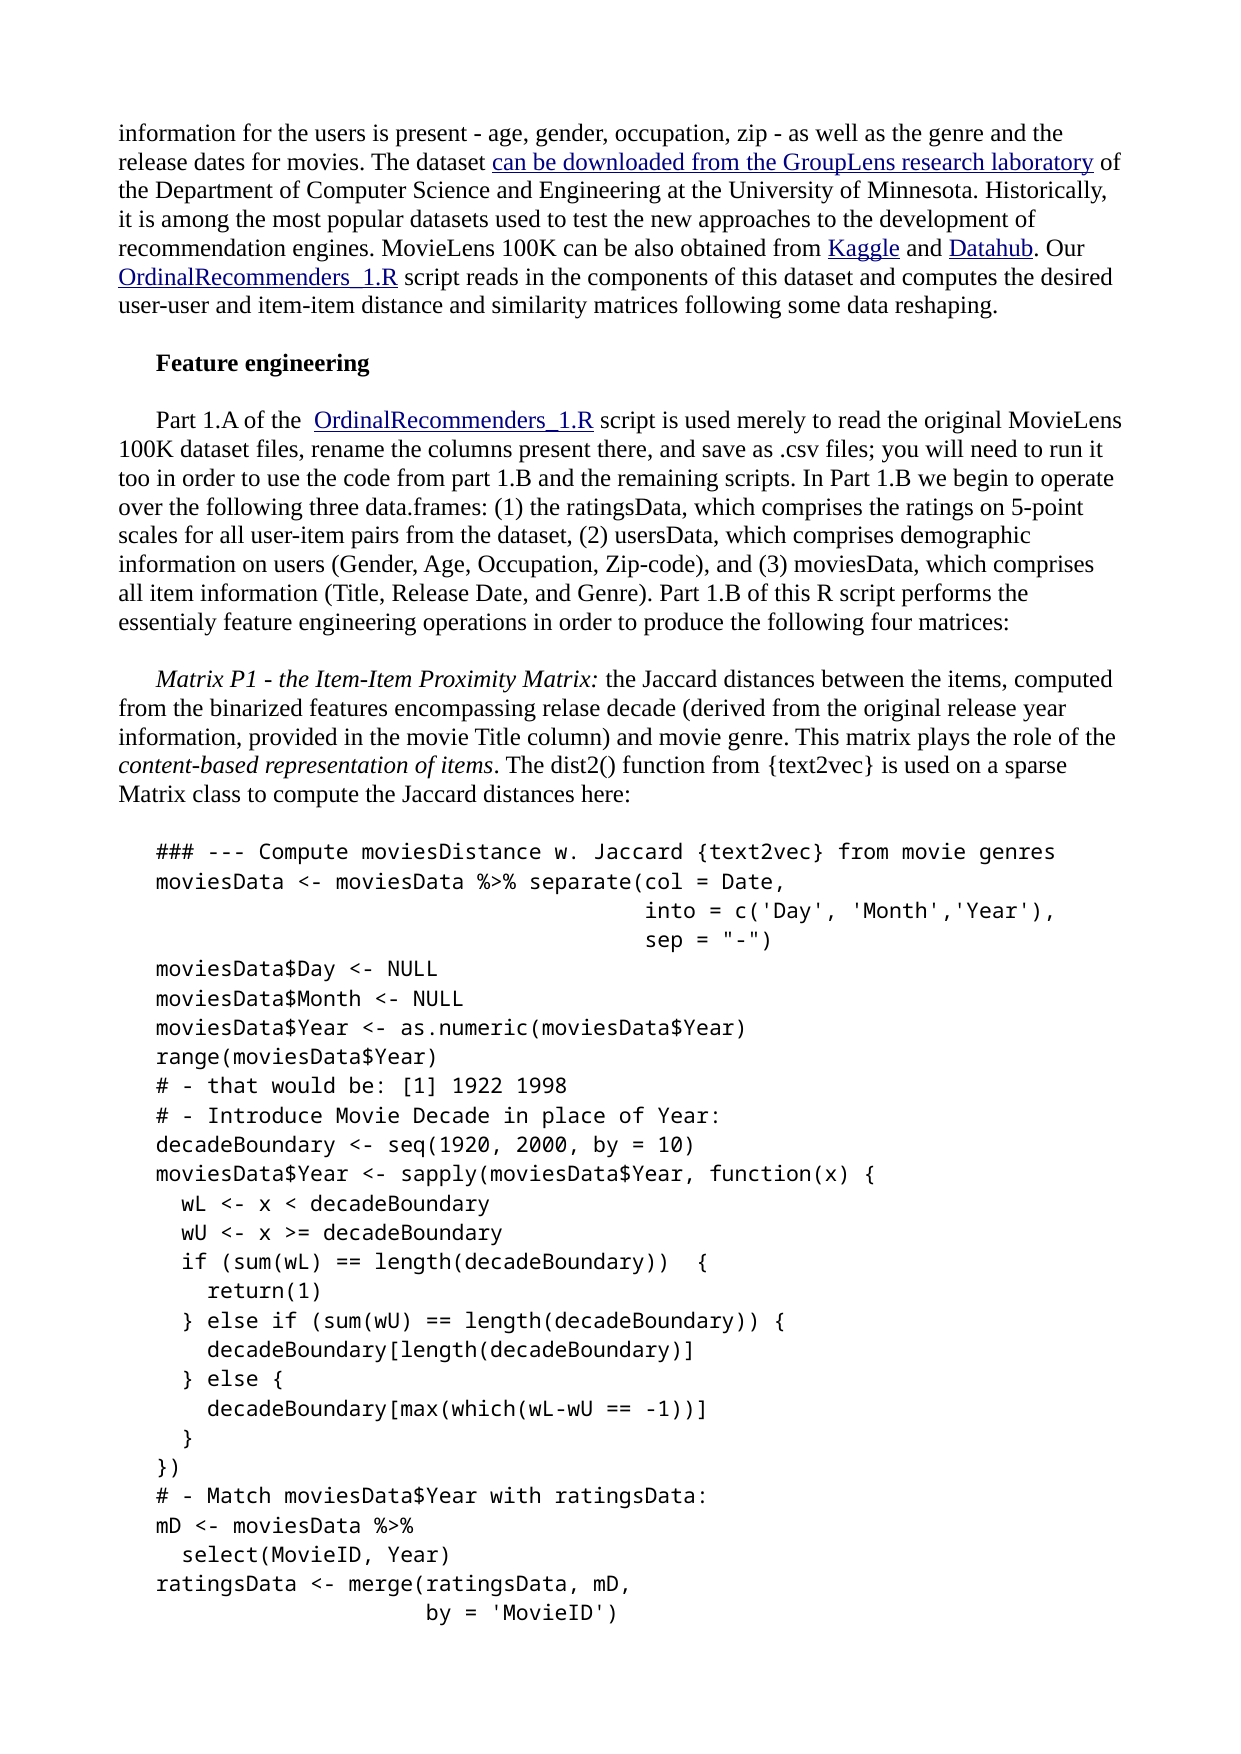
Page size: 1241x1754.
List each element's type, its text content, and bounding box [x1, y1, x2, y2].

text into = c('Day', 'Month','Year'), [118, 895, 1122, 925]
text ratingsData <- merge(ratingsData, mD, [118, 1569, 1122, 1598]
text Part 1.A of the OrdinalRecommenders_1.R script is used merely to read the original MovieLens 100K dataset files, rename the columns present there, and save as .csv files; you will need to run it too in order to use the code from part 1.B and the remaining scripts. In Part 1.B we begin to operate over the following three data.frames: (1) the ratingsData, which comprises the ratings on 5-point scales for all user-item pairs from the dataset, (2) usersData, which comprises demographic information on users (Gender, Age, Occupation, Zip-code), and (3) moviesData, which comprises all item information (Title, Release Date, and Genre). Part 1.B of this R script performs the essentialy feature engineering operations in order to produce the following four matrices: [118, 406, 1122, 636]
text } else { [118, 1364, 1122, 1393]
text } [118, 1422, 1122, 1452]
text Matrix P1 - the Item-Item Proximity Matrix: the Jaccard distances between the items, computed from the binarized features encompassing relase decade (derived from the original release year information, provided in the movie Title column) and movie genre. This matrix plays the role of the content-based representation of items. The dist2() function from {text2vec} is used on a sparse Matrix class to compute the Jaccard distances here: [118, 664, 1122, 808]
text ### --- Compute moviesDistance w. Jaccard {text2vec} from movie genres [118, 837, 1122, 866]
text # - Introduce Movie Decade in place of Year: [118, 1100, 1122, 1129]
text by = 'MovieID') [118, 1598, 1122, 1627]
text moviesData$Day <- NULL [118, 954, 1122, 983]
text moviesData$Year <- sapply(moviesData$Year, function(x) { [118, 1159, 1122, 1188]
text }) [118, 1452, 1122, 1481]
text # - Match moviesData$Year with ratingsData: [118, 1481, 1122, 1510]
text # - that would be: [1] 1922 1998 [118, 1071, 1122, 1100]
text range(moviesData$Year) [118, 1042, 1122, 1071]
text select(MovieID, Year) [118, 1539, 1122, 1569]
text mD <- moviesData %>% [118, 1510, 1122, 1539]
text moviesData <- moviesData %>% separate(col = Date, [118, 866, 1122, 895]
text wL <- x < decadeBoundary [118, 1188, 1122, 1217]
text sep = "-") [118, 925, 1122, 954]
text information for the users is present - age, gender, occupation, zip - as well as the genre and the release dates for movies. The dataset can be downloaded from the GroupLens research laboratory of the Department of Computer Science and Engineering at the University of Minnesota. Historically, it is among the most popular datasets used to test the new approaches to the development of recommendation engines. MovieLens 100K can be also obtained from Kaggle and Datahub. Our OrdinalRecommenders_1.R script reads in the components of this dataset and computes the desired user-user and item-item distance and similarity matrices following some data reshaping. [118, 118, 1122, 319]
text decadeBoundary[length(decadeBoundary)] [118, 1334, 1122, 1364]
text } else if (sum(wU) == length(decadeBoundary)) { [118, 1305, 1122, 1334]
text decadeBoundary <- seq(1920, 2000, by = 10) [118, 1129, 1122, 1159]
text moviesData$Month <- NULL [118, 983, 1122, 1012]
text if (sum(wL) == length(decadeBoundary)) { [118, 1247, 1122, 1276]
text Feature engineering [118, 348, 1122, 377]
text return(1) [118, 1276, 1122, 1305]
text decadeBoundary[max(which(wL-wU == -1))] [118, 1393, 1122, 1422]
text wU <- x >= decadeBoundary [118, 1217, 1122, 1247]
text moviesData$Year <- as.numeric(moviesData$Year) [118, 1012, 1122, 1042]
